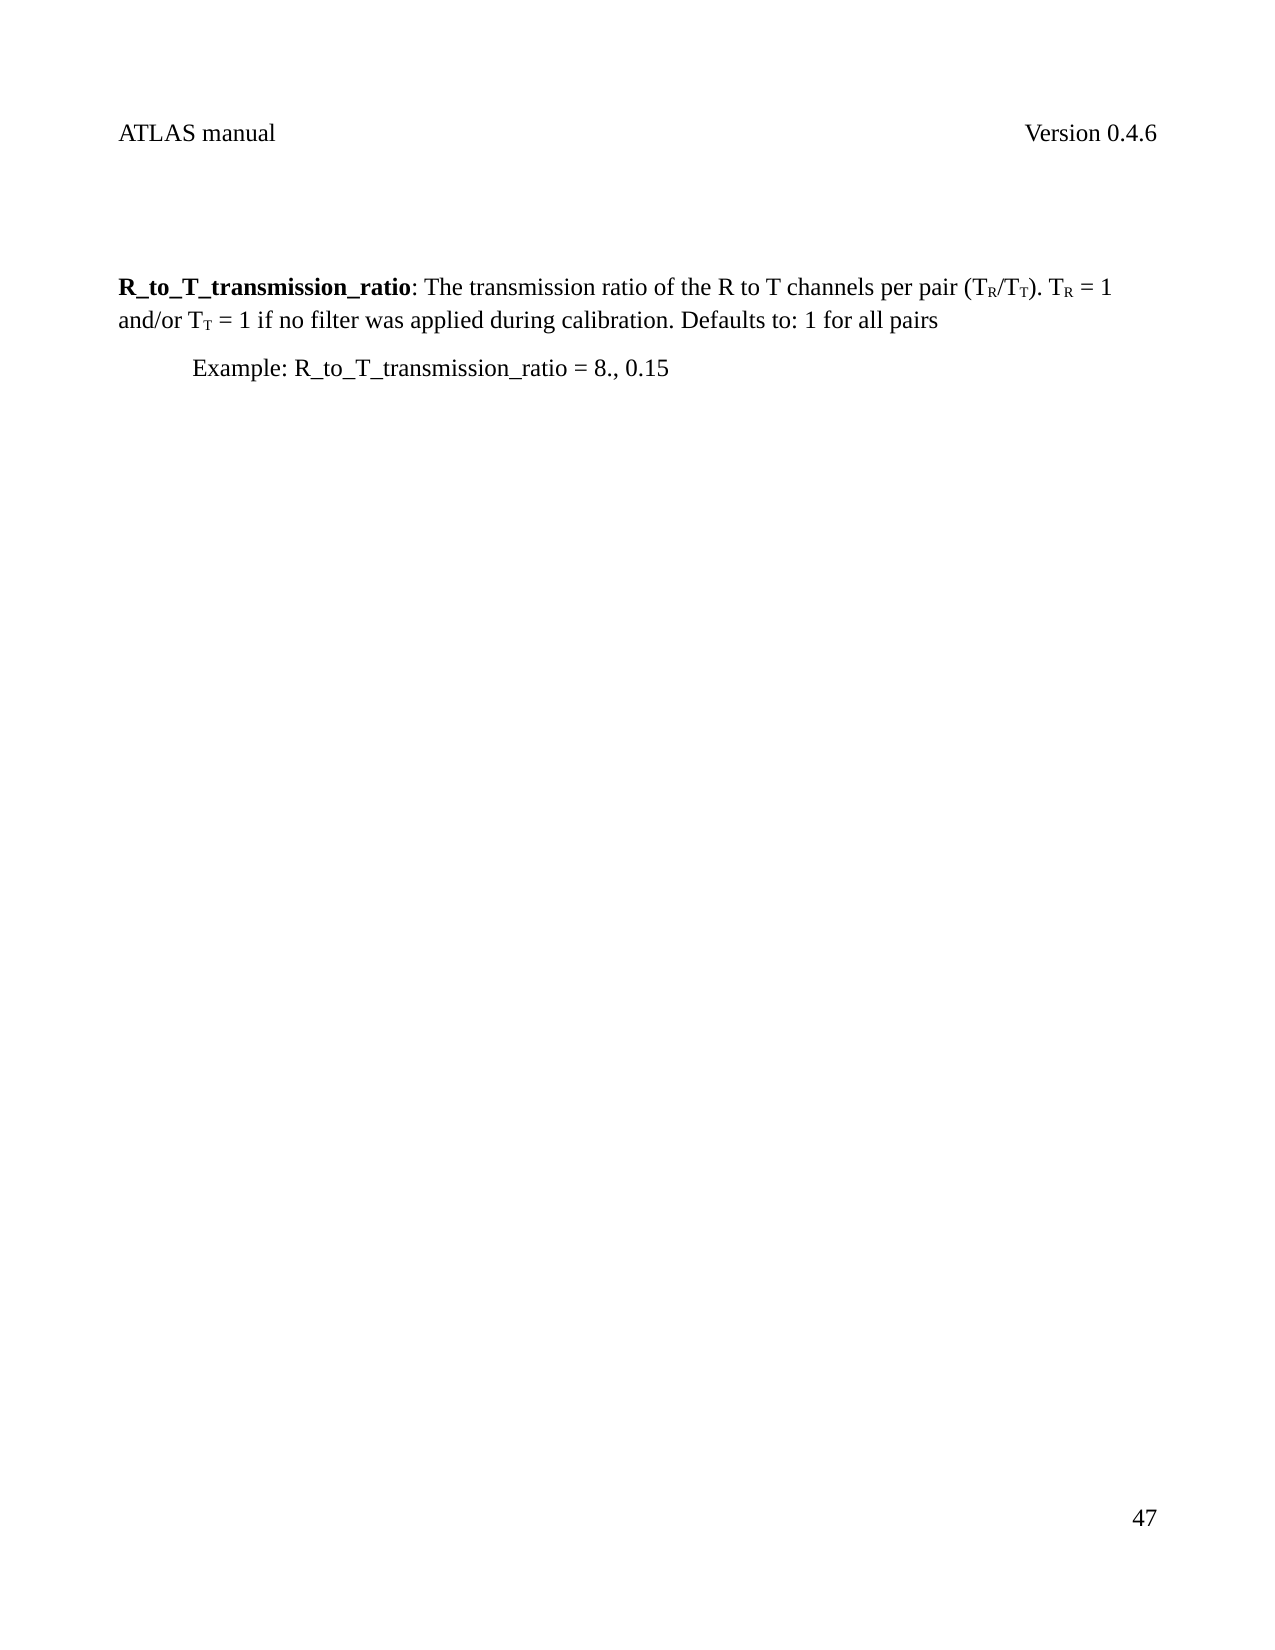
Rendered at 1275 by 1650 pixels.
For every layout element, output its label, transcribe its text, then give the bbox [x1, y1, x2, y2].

text R_to_T_transmission_ratio: The transmission ratio of the R to T channels per pair (TR/TT). TR = 1 and/or TT = 1 if no filter was applied during calibration. Defaults to: 1 for all pairs [118, 272, 1157, 334]
text Example: R_to_T_transmission_ratio = 8., 0.15 [118, 353, 1157, 381]
